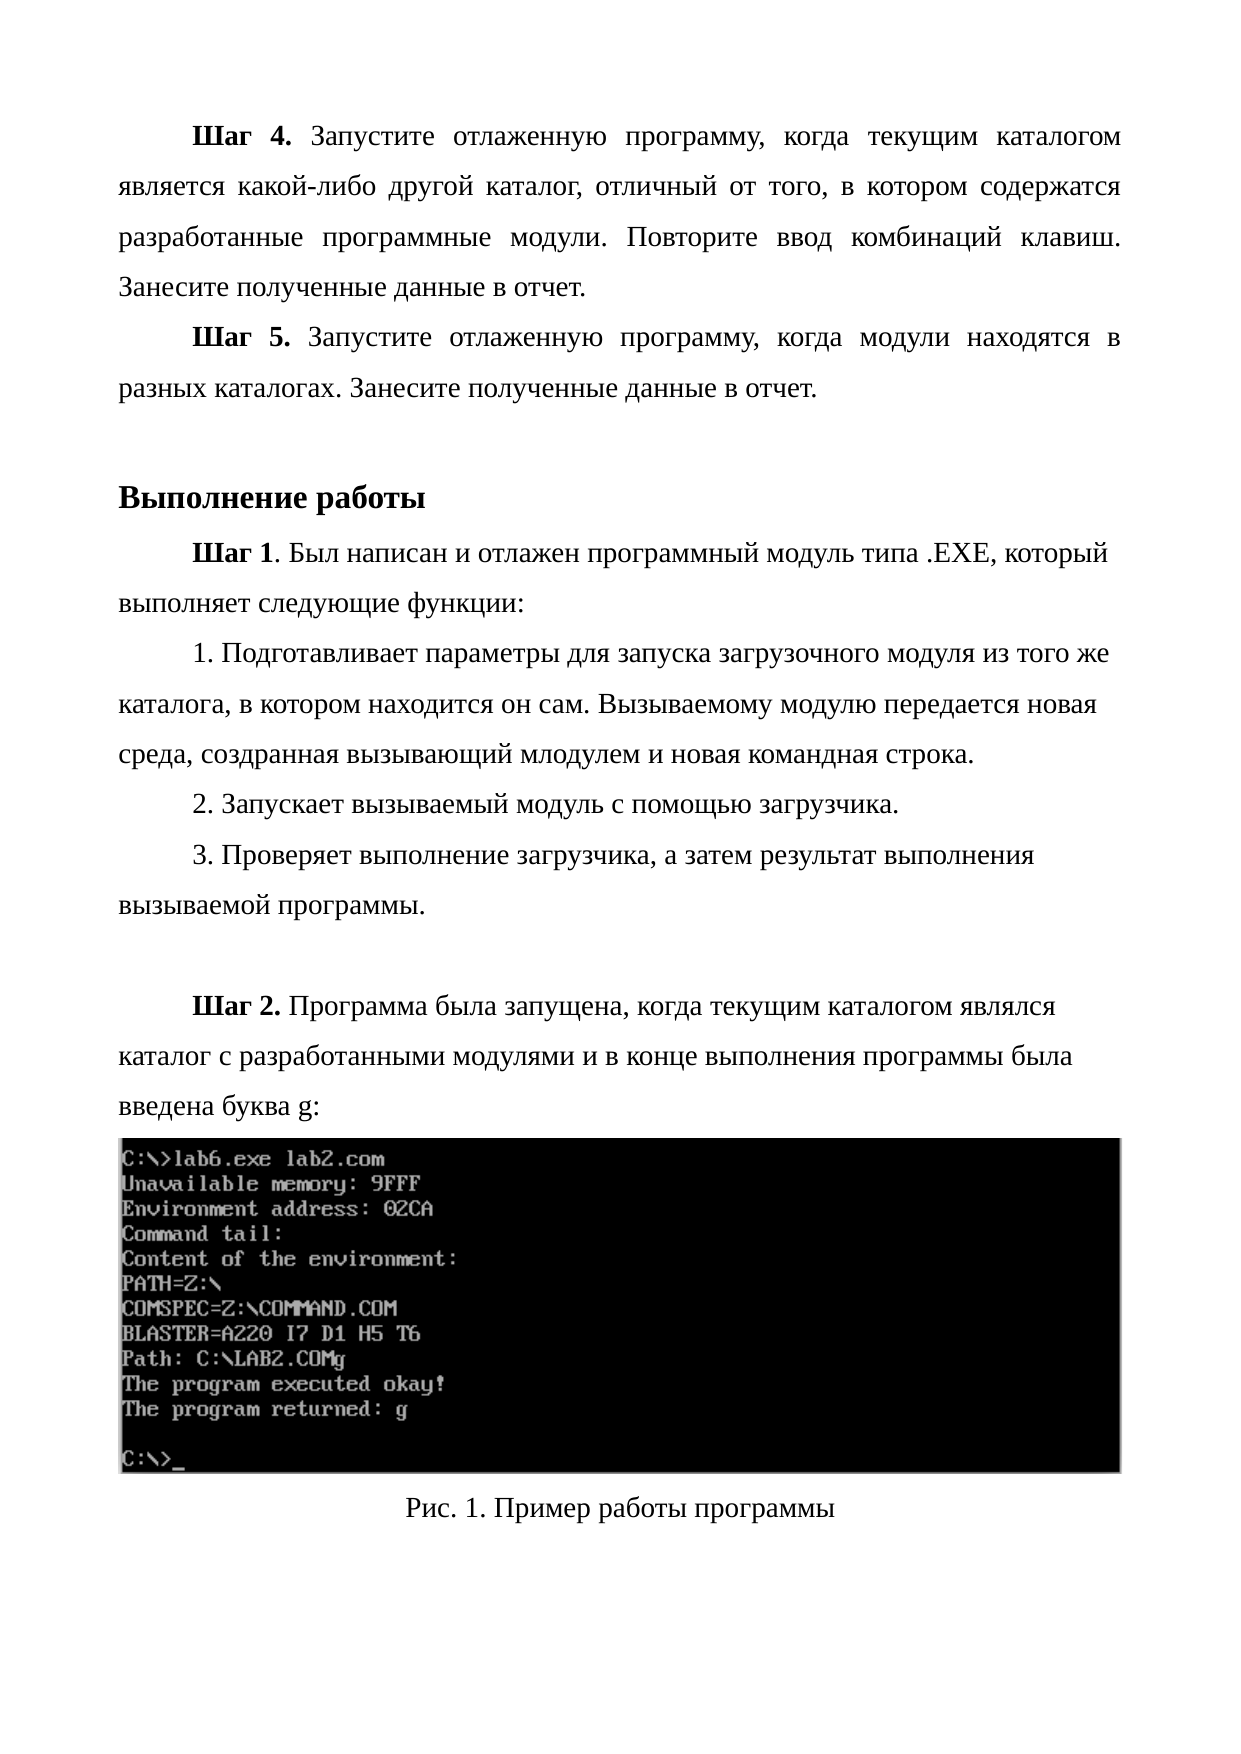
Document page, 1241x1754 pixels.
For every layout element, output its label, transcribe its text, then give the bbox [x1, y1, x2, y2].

text Рис. 1. Пример работы программы [118, 1474, 1122, 1524]
text Шаг 1. Был написан и отлажен программный модуль типа .EXE, который выполняет следующие функции: [118, 535, 1122, 619]
text Выполнение работы [118, 477, 1122, 516]
text 2. Запускает вызываемый модуль с помощью загрузчика. [118, 787, 1122, 820]
text Шаг 5. Запустите отлаженную программу, когда модули находятся в разных каталогах. Занесите полученные данные в отчет. [118, 319, 1122, 403]
text Шаг 2. Программа была запущена, когда текущим каталогом являлся каталог с разработанными модулями и в конце выполнения программы была введена буква g: [118, 988, 1122, 1122]
text Шаг 4. Запустите отлаженную программу, когда текущим каталогом является какой-либо другой каталог, отличный от того, в котором содержатся разработанные программные модули. Повторите ввод комбинаций клавиш. Занесите полученные данные в отчет. [118, 118, 1122, 303]
text 1. Подготавливает параметры для запуска загрузочного модуля из того же каталога, в котором находится он сам. Вызываемому модулю передается новая среда, создранная вызывающий млодулем и новая командная строка. [118, 636, 1122, 770]
picture [118, 1138, 1123, 1474]
text 3. Проверяет выполнение загрузчика, а затем результат выполнения вызываемой программы. [118, 837, 1122, 921]
